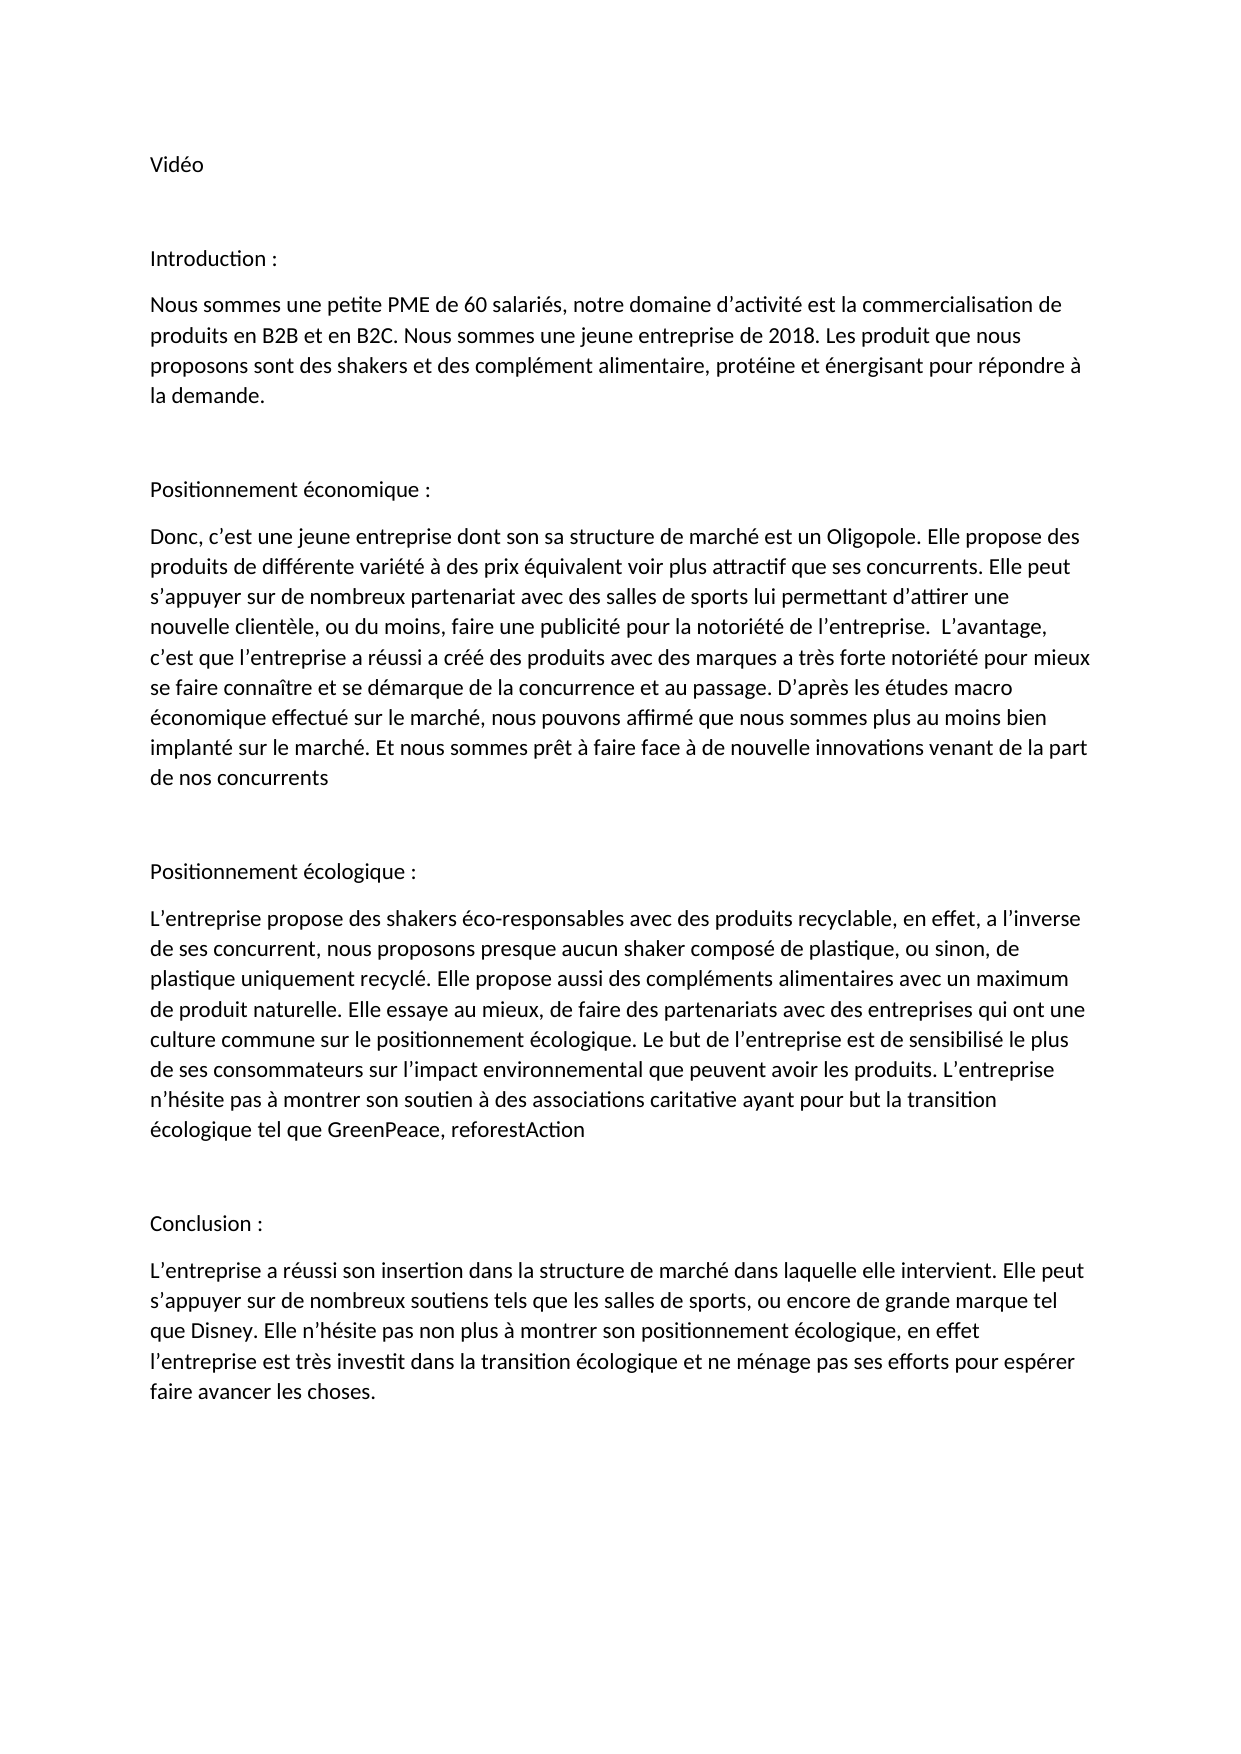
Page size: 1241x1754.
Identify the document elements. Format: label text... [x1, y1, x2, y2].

text Introduction : [150, 244, 1090, 272]
text Vidéo [150, 150, 1090, 178]
text Conclusion : [150, 1209, 1090, 1237]
text Positionnement économique : [150, 475, 1090, 503]
text Donc, c’est une jeune entreprise dont son sa structure de marché est un Oligopole. Elle propose des produits de différente variété à des prix équivalent voir plus attractif que ses concurrents. Elle peut s’appuyer sur de nombreux partenariat avec des salles de sports lui permettant d’attirer une nouvelle clientèle, ou du moins, faire une publicité pour la notoriété de l’entreprise. L’avantage, c’est que l’entreprise a réussi a créé des produits avec des marques a très forte notoriété pour mieux se faire connaître et se démarque de la concurrence et au passage. D’après les études macro économique effectué sur le marché, nous pouvons affirmé que nous sommes plus au moins bien implanté sur le marché. Et nous sommes prêt à faire face à de nouvelle innovations venant de la part de nos concurrents [150, 522, 1090, 792]
text Nous sommes une petite PME de 60 salariés, notre domaine d’activité est la commercialisation de produits en B2B et en B2C. Nous sommes une jeune entreprise de 2018. Les produit que nous proposons sont des shakers et des complément alimentaire, protéine et énergisant pour répondre à la demande. [150, 291, 1090, 409]
text Positionnement écologique : [150, 857, 1090, 885]
text L’entreprise propose des shakers éco-responsables avec des produits recyclable, en effet, a l’inverse de ses concurrent, nous proposons presque aucun shaker composé de plastique, ou sinon, de plastique uniquement recyclé. Elle propose aussi des compléments alimentaires avec un maximum de produit naturelle. Elle essaye au mieux, de faire des partenariats avec des entreprises qui ont une culture commune sur le positionnement écologique. Le but de l’entreprise est de sensibilisé le plus de ses consommateurs sur l’impact environnemental que peuvent avoir les produits. L’entreprise n’hésite pas à montrer son soutien à des associations caritative ayant pour but la transition écologique tel que GreenPeace, reforestAction [150, 904, 1090, 1144]
text L’entreprise a réussi son insertion dans la structure de marché dans laquelle elle intervient. Elle peut s’appuyer sur de nombreux soutiens tels que les salles de sports, ou encore de grande marque tel que Disney. Elle n’hésite pas non plus à montrer son positionnement écologique, en effet l’entreprise est très investit dans la transition écologique et ne ménage pas ses efforts pour espérer faire avancer les choses. [150, 1256, 1090, 1405]
